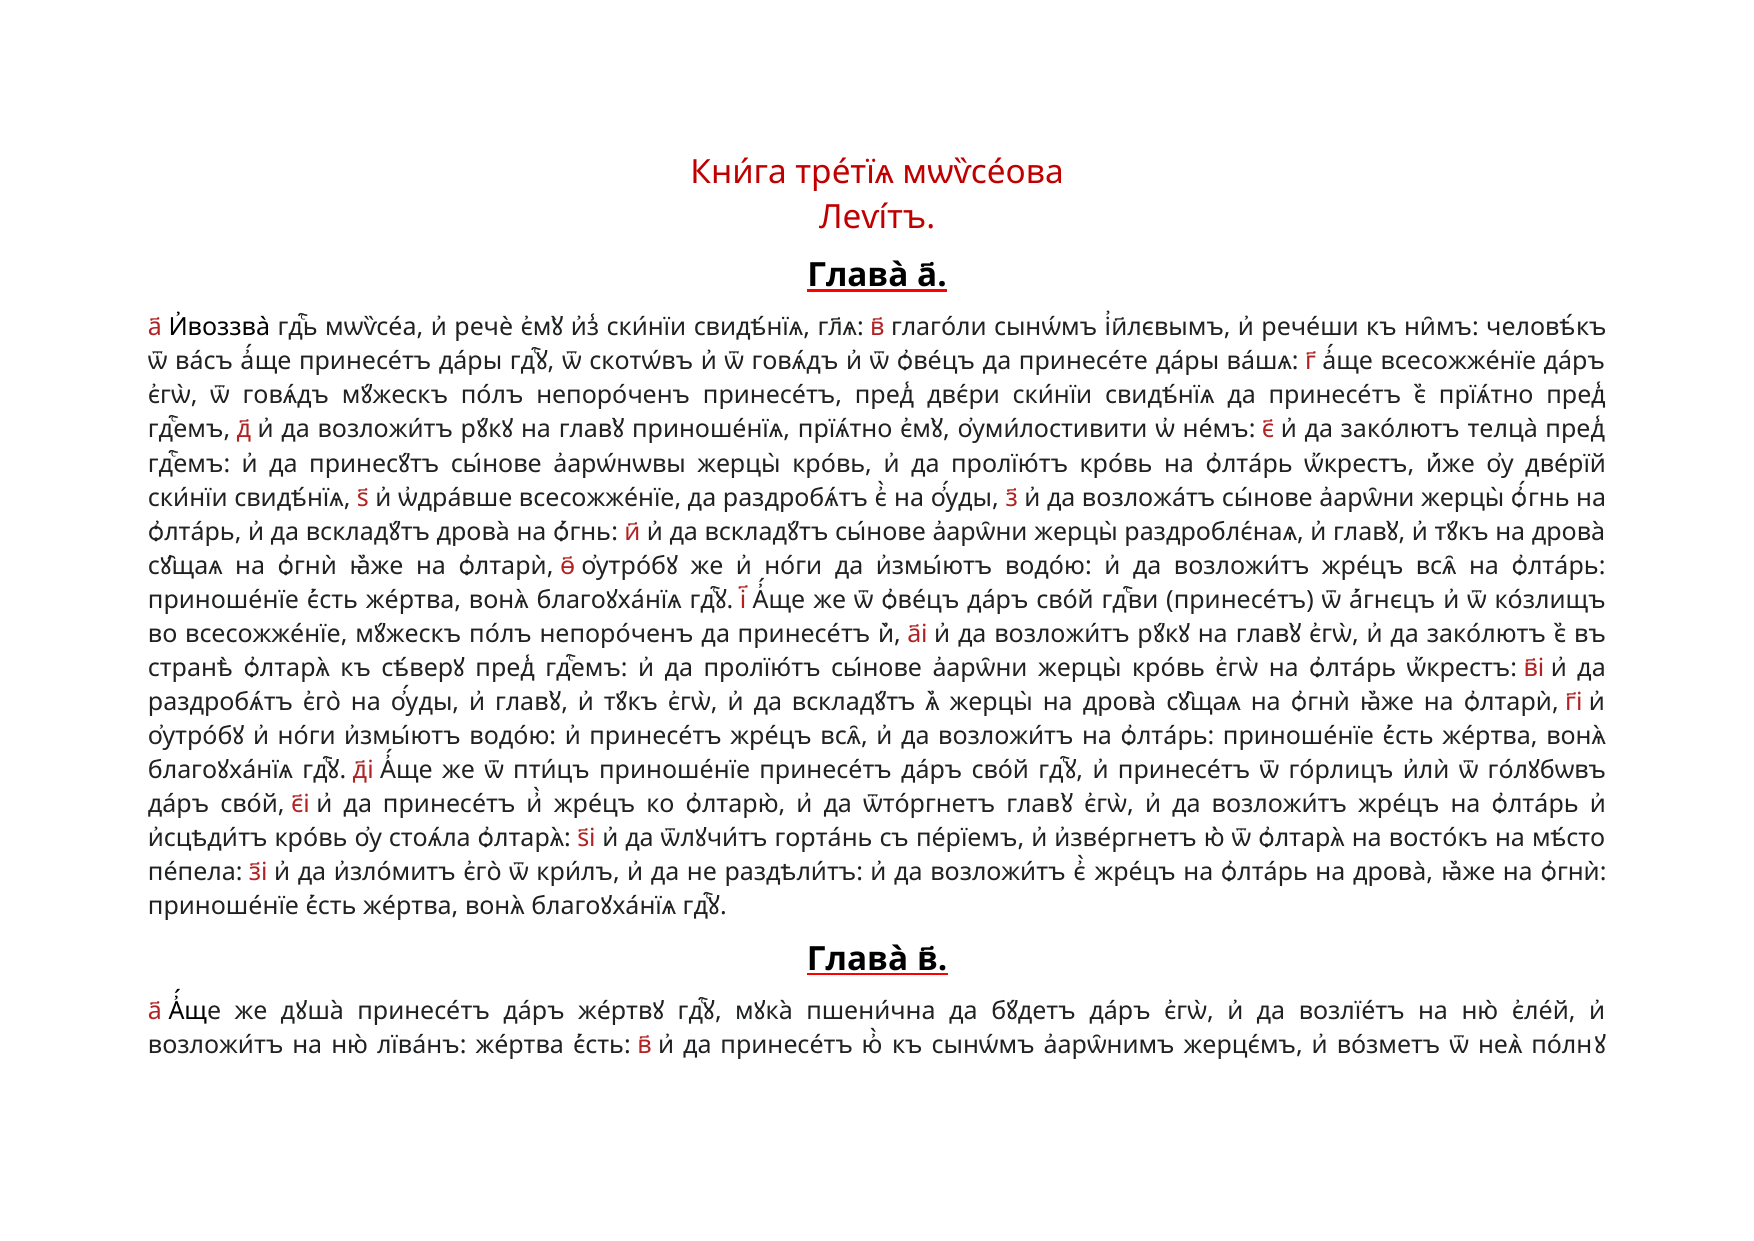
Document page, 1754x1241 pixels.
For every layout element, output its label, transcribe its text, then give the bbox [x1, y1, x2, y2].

text а҃ И҆воззва̀ гдⷭ҇ь мѡѷсе́а, и҆ речѐ є҆мꙋ̀ и҆з̾ ски́нїи свидѣ́нїѧ, гл҃ѧ: в҃ глаго́ли сынѡ́мъ і҆и҃лєвымъ, и҆ рече́ши къ ни̑мъ: человѣ́къ ѿ ва́съ а҆́ще принесе́тъ да́ры гдⷭ҇ꙋ, ѿ скотѡ́въ и҆ ѿ говѧ́дъ и҆ ѿ ѻ҆ве́цъ да принесе́те да́ры ва́шѧ: г҃ а҆́ще всесожже́нїе да́ръ є҆гѡ̀, ѿ говѧ́дъ мꙋ́жескъ по́лъ непоро́ченъ принесе́тъ, пред̾ двє́ри ски́нїи свидѣ́нїѧ да принесе́тъ є҆̀ прїѧ́тно пред̾ гдⷭ҇емъ, д҃ и҆ да возложи́тъ рꙋ́кꙋ на главꙋ̀ приноше́нїѧ, прїѧ́тно є҆мꙋ̀, ѹ҆ми́лостивити ѡ҆ не́мъ: є҃ и҆ да зако́лютъ телца̀ пред̾ гдⷭ҇емъ: и҆ да принесꙋ́тъ сы́нове а҆арѡ́нѡвы жерцы̀ кро́вь, и҆ да пролїю́тъ кро́вь на ѻ҆лта́рь ѡ҆́крестъ, и҆́же ѹ҆ две́рїй ски́нїи свидѣ́нїѧ, ѕ҃ и҆ ѡ҆дра́вше всесожже́нїе, да раздробѧ́тъ є҆̀ на ѹ҆́ды, з҃ и҆ да возложа́тъ сы́нове а҆арѡ̑ни жерцы̀ ѻ҆́гнь на ѻ҆лта́рь, и҆ да вскладꙋ́тъ дрова̀ на ѻ҆́гнь: и҃ и҆ да вскладꙋ́тъ сы́нове а҆арѡ̑ни жерцы̀ раздроблє́наѧ, и҆ главꙋ̀, и҆ тꙋ́къ на дрова̀ сꙋ̑щаѧ на ѻ҆гнѝ ꙗ҆̀же на ѻ҆лтарѝ, ѳ҃ ѹ҆тро́бꙋ же и҆ но́ги да и҆змы́ютъ водо́ю: и҆ да возложи́тъ жре́цъ всѧ̑ на ѻ҆лта́рь: приноше́нїе є҆́сть же́ртва, вонѧ̀ благоꙋха́нїѧ гдⷭ҇ꙋ. і҃ А҆́ще же ѿ ѻ҆ве́цъ да́ръ сво́й гдⷭ҇ви (принесе́тъ) ѿ а҆́гнєцъ и҆ ѿ ко́злищъ во всесожже́нїе, мꙋ́жескъ по́лъ непоро́ченъ да принесе́тъ и҆̀, а҃і и҆ да возложи́тъ рꙋ́кꙋ на главꙋ̀ є҆гѡ̀, и҆ да зако́лютъ є҆̀ въ странѣ̀ ѻ҆лтарѧ̀ къ сѣ́верꙋ пред̾ гдⷭ҇емъ: и҆ да пролїю́тъ сы́нове а҆арѡ̑ни жерцы̀ кро́вь є҆гѡ̀ на ѻ҆лта́рь ѡ҆́крестъ: в҃і и҆ да раздробѧ́тъ є҆го̀ на ѹ҆́ды, и҆ главꙋ̀, и҆ тꙋ́къ є҆гѡ̀, и҆ да вскладꙋ́тъ ѧ҆̀ жерцы̀ на дрова̀ сꙋ̑щаѧ на ѻ҆гнѝ ꙗ҆̀же на ѻ҆лтарѝ, г҃і и҆ ѹ҆тро́бꙋ и҆ но́ги и҆змы́ютъ водо́ю: и҆ принесе́тъ жре́цъ всѧ̑, и҆ да возложи́тъ на ѻ҆лта́рь: приноше́нїе є҆́сть же́ртва, вонѧ̀ благоꙋха́нїѧ гдⷭ҇ꙋ. д҃і А҆́ще же ѿ пти́цъ приноше́нїе принесе́тъ да́ръ сво́й гдⷭ҇ꙋ, и҆ принесе́тъ ѿ го́рлицъ и҆лѝ ѿ го́лꙋбѡвъ да́ръ сво́й, є҃і и҆ да принесе́тъ и҆̀ жре́цъ ко ѻ҆лтарю̀, и҆ да ѿто́ргнетъ главꙋ̀ є҆гѡ̀, и҆ да возложи́тъ жре́цъ на ѻ҆лта́рь и҆ и҆сцѣди́тъ кро́вь ѹ҆ стоѧ́ла ѻ҆лтарѧ̀: ѕ҃і и҆ да ѿлꙋчи́тъ горта́нь съ пе́рїемъ, и҆ и҆зве́ргнетъ ю҆̀ ѿ ѻ҆лтарѧ̀ на восто́къ на мѣ́сто пе́пела: з҃і и҆ да и҆зло́митъ є҆го̀ ѿ кри́лъ, и҆ да не раздѣли́тъ: и҆ да возложи́тъ є҆̀ жре́цъ на ѻ҆лта́рь на дрова̀, ꙗ҆̀же на ѻ҆гнѝ: приноше́нїе є҆́сть же́ртва, вонѧ̀ благоꙋха́нїѧ гдⷭ҇ꙋ. [148, 309, 1606, 922]
text Глава̀ а҃. [148, 251, 1606, 296]
text Глава̀ в҃. [148, 934, 1606, 980]
text а҃ А҆́ще же дꙋша̀ принесе́тъ да́ръ же́ртвꙋ гдⷭ҇ꙋ, мꙋка̀ пшени́чна да бꙋ́детъ да́ръ є҆гѡ̀, и҆ да возлїе́тъ на ню̀ є҆ле́й, и҆ возложи́тъ на ню̀ лїва́нъ: же́ртва є҆́сть: в҃ и҆ да принесе́тъ ю҆̀ къ сынѡ́мъ а҆арѡ̑нимъ жерцє́мъ, и҆ во́зметъ ѿ неѧ̀ по́лнꙋ [148, 992, 1606, 1061]
text Леѵі́тъ. [148, 193, 1606, 238]
text Кни́га тре́тїѧ мѡѷсе́ова [148, 148, 1606, 193]
